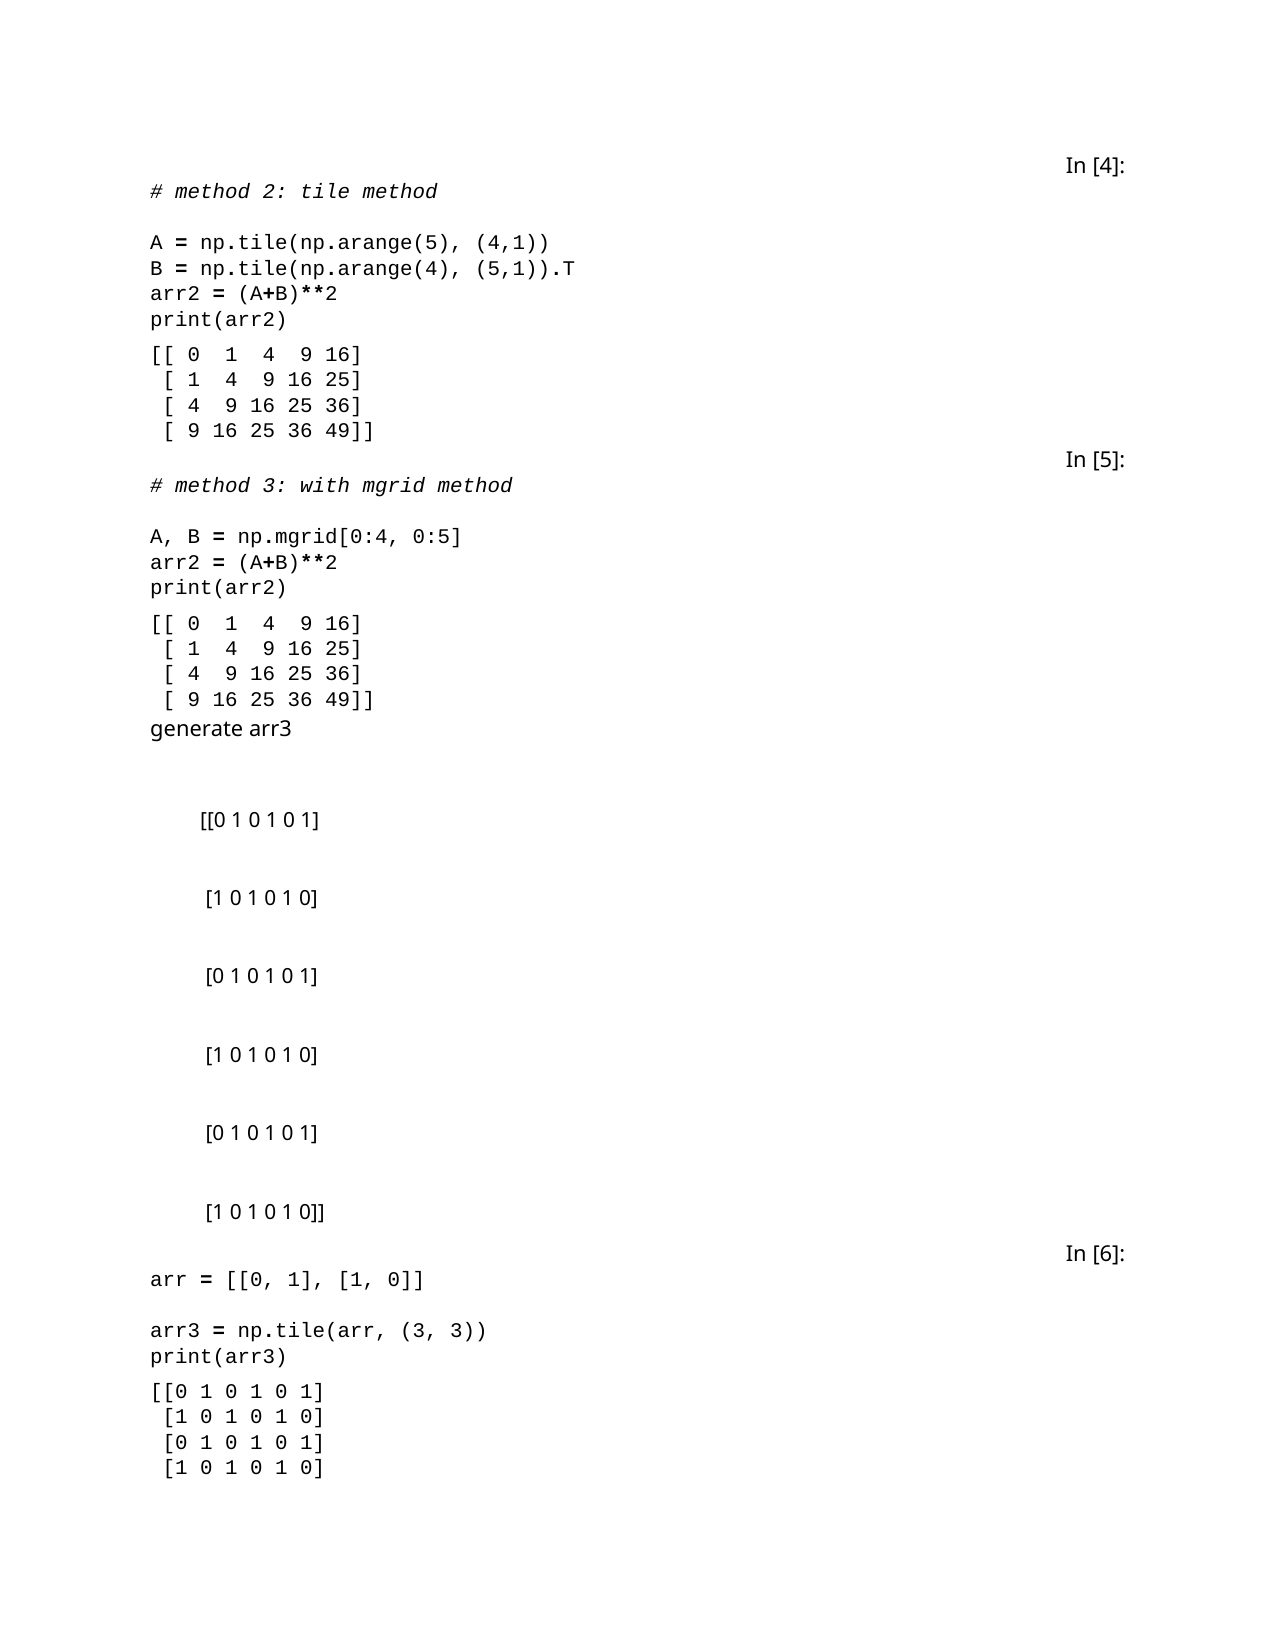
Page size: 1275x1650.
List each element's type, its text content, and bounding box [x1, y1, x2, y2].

text [0 1 0 1 0 1] [200, 1118, 1075, 1147]
text A = np.tile(np.arange(5), (4,1)) [150, 231, 1125, 256]
text [1 0 1 0 1 0] [200, 1040, 1075, 1068]
text [1 0 1 0 1 0] [200, 883, 1075, 912]
text # method 2: tile method [150, 180, 1125, 205]
text [ 1 4 9 16 25] [150, 368, 1125, 393]
text [1 0 1 0 1 0]] [200, 1197, 1075, 1225]
text [1 0 1 0 1 0] [150, 1456, 1125, 1481]
text [ 9 16 25 36 49]] [150, 687, 1125, 712]
text [[ 0 1 4 9 16] [150, 342, 1125, 368]
text [[0 1 0 1 0 1] [150, 1379, 1125, 1405]
text [[0 1 0 1 0 1] [200, 805, 1075, 833]
text arr3 = np.tile(arr, (3, 3)) [150, 1318, 1125, 1344]
text print(arr3) [150, 1344, 1125, 1369]
text # method 3: with mgrid method [150, 474, 1125, 499]
text arr = [[0, 1], [1, 0]] [150, 1268, 1125, 1293]
text [ 1 4 9 16 25] [150, 636, 1125, 662]
text [0 1 0 1 0 1] [150, 1430, 1125, 1456]
text arr2 = (A+B)**2 [150, 281, 1125, 307]
text B = np.tile(np.arange(4), (5,1)).T [150, 256, 1125, 281]
text [ 4 9 16 25 36] [150, 393, 1125, 418]
text arr2 = (A+B)**2 [150, 550, 1125, 575]
text [1 0 1 0 1 0] [150, 1405, 1125, 1430]
text In [6]: [150, 1238, 1125, 1268]
text generate arr3 [150, 712, 1125, 742]
text [0 1 0 1 0 1] [200, 962, 1075, 990]
text A, B = np.mgrid[0:4, 0:5] [150, 524, 1125, 550]
text [ 4 9 16 25 36] [150, 662, 1125, 687]
text print(arr2) [150, 307, 1125, 332]
text print(arr2) [150, 575, 1125, 601]
text [ 9 16 25 36 49]] [150, 418, 1125, 444]
text In [4]: [150, 150, 1125, 180]
text [[ 0 1 4 9 16] [150, 611, 1125, 636]
text In [5]: [150, 444, 1125, 474]
